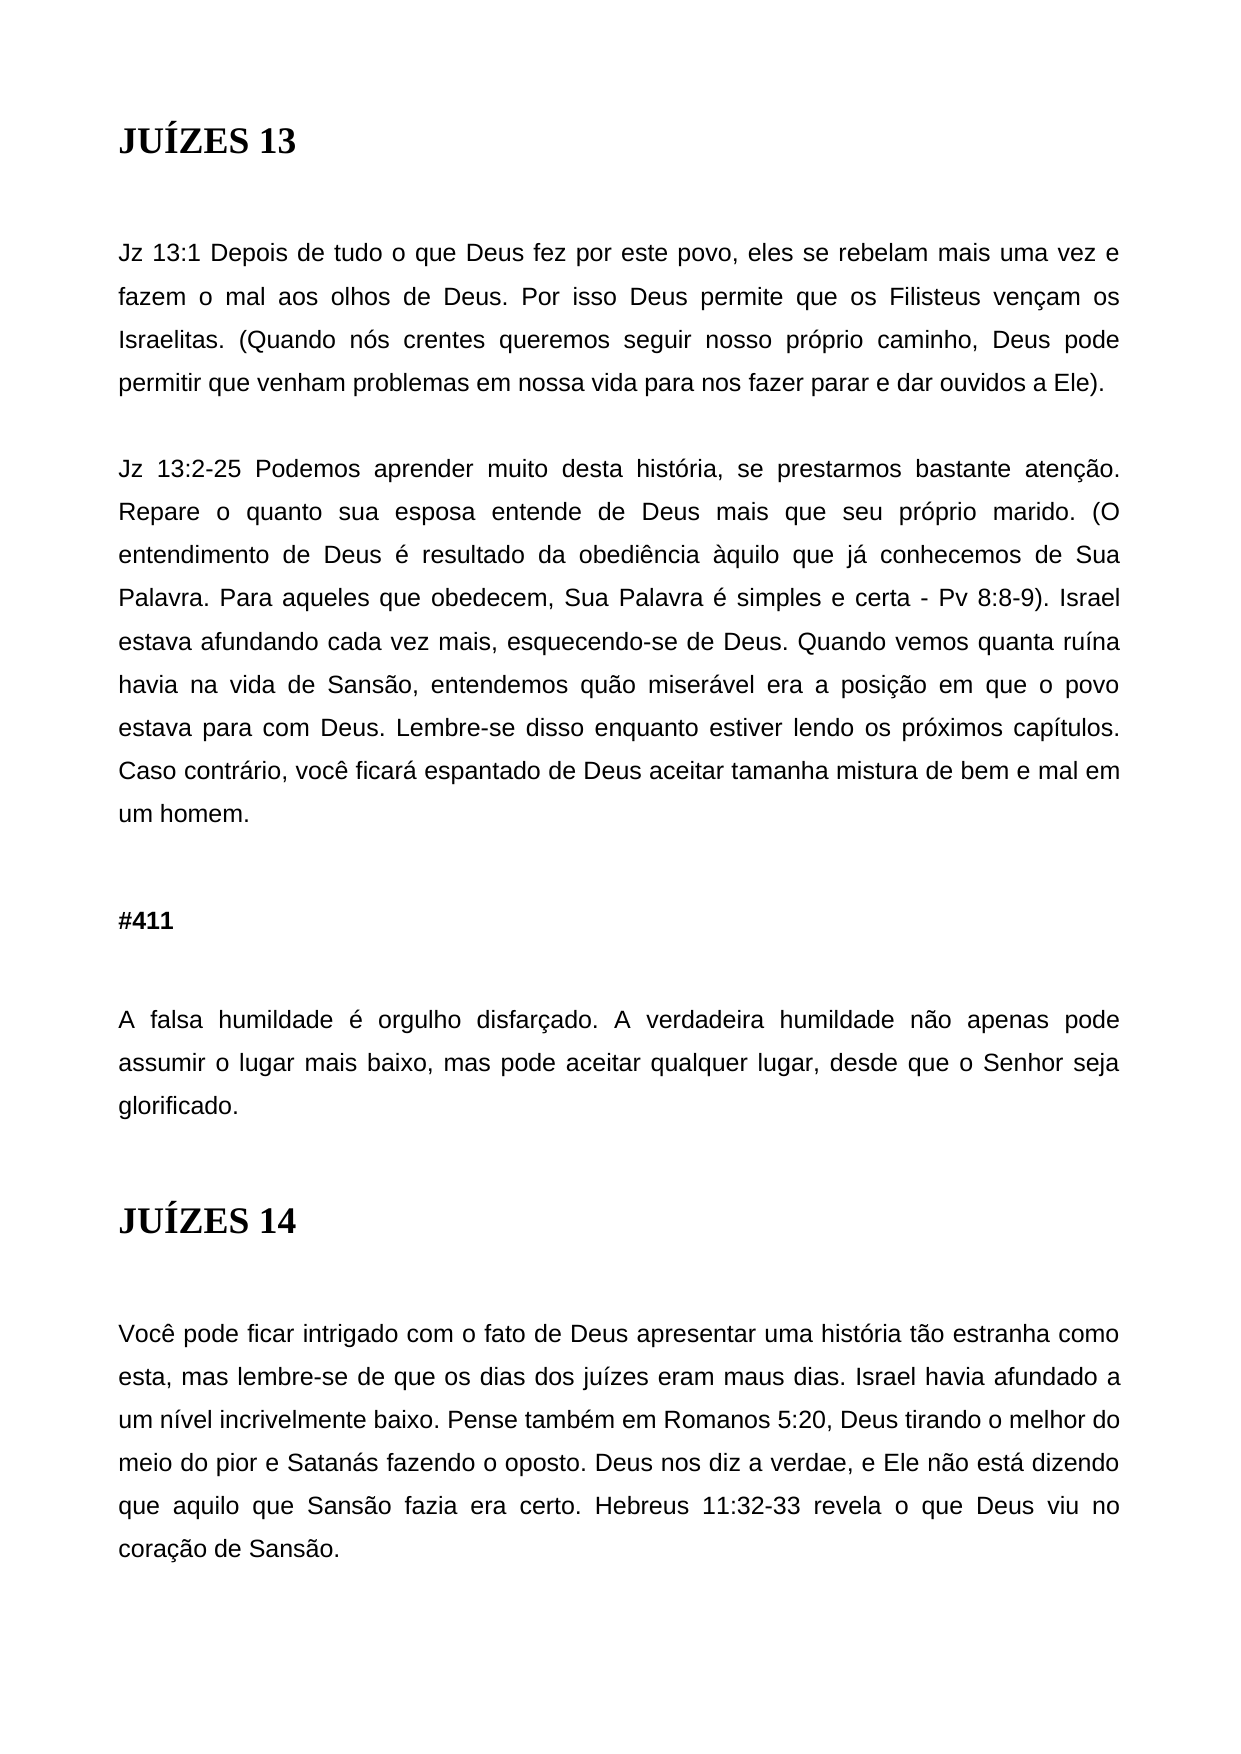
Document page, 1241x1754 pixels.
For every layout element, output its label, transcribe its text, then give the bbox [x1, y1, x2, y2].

subtitle #411 [118, 906, 1122, 935]
text Jz 13:2-25 Podemos aprender muito desta história, se prestarmos bastante atenção. Repare o quanto sua esposa entende de Deus mais que seu próprio marido. (O entendimento de Deus é resultado da obediência àquilo que já conhecemos de Sua Palavra. Para aqueles que obedecem, Sua Palavra é simples e certa - Pv 8:8-9). Israel estava afundando cada vez mais, esquecendo-se de Deus. Quando vemos quanta ruína havia na vida de Sansão, entendemos quão miserável era a posição em que o povo estava para com Deus. Lembre-se disso enquanto estiver lendo os próximos capítulos. Caso contrário, você ficará espantado de Deus aceitar tamanha mistura de bem e mal em um homem. [118, 454, 1122, 828]
subtitle JUÍZES 14 [118, 1198, 1122, 1241]
text Jz 13:1 Depois de tudo o que Deus fez por este povo, eles se rebelam mais uma vez e fazem o mal aos olhos de Deus. Por isso Deus permite que os Filisteus vençam os Israelitas. (Quando nós crentes queremos seguir nosso próprio caminho, Deus pode permitir que venham problemas em nossa vida para nos fazer parar e dar ouvidos a Ele). [118, 238, 1122, 397]
text A falsa humildade é orgulho disfarçado. A verdadeira humildade não apenas pode assumir o lugar mais baixo, mas pode aceitar qualquer lugar, desde que o Senhor seja glorificado. [118, 1005, 1122, 1120]
text Você pode ficar intrigado com o fato de Deus apresentar uma história tão estranha como esta, mas lembre-se de que os dias dos juízes eram maus dias. Israel havia afundado a um nível incrivelmente baixo. Pense também em Romanos 5:20, Deus tirando o melhor do meio do pior e Satanás fazendo o oposto. Deus nos diz a verdae, e Ele não está dizendo que aquilo que Sansão fazia era certo. Hebreus 11:32-33 revela o que Deus viu no coração de Sansão. [118, 1318, 1122, 1563]
subtitle JUÍZES 13 [118, 118, 1122, 161]
